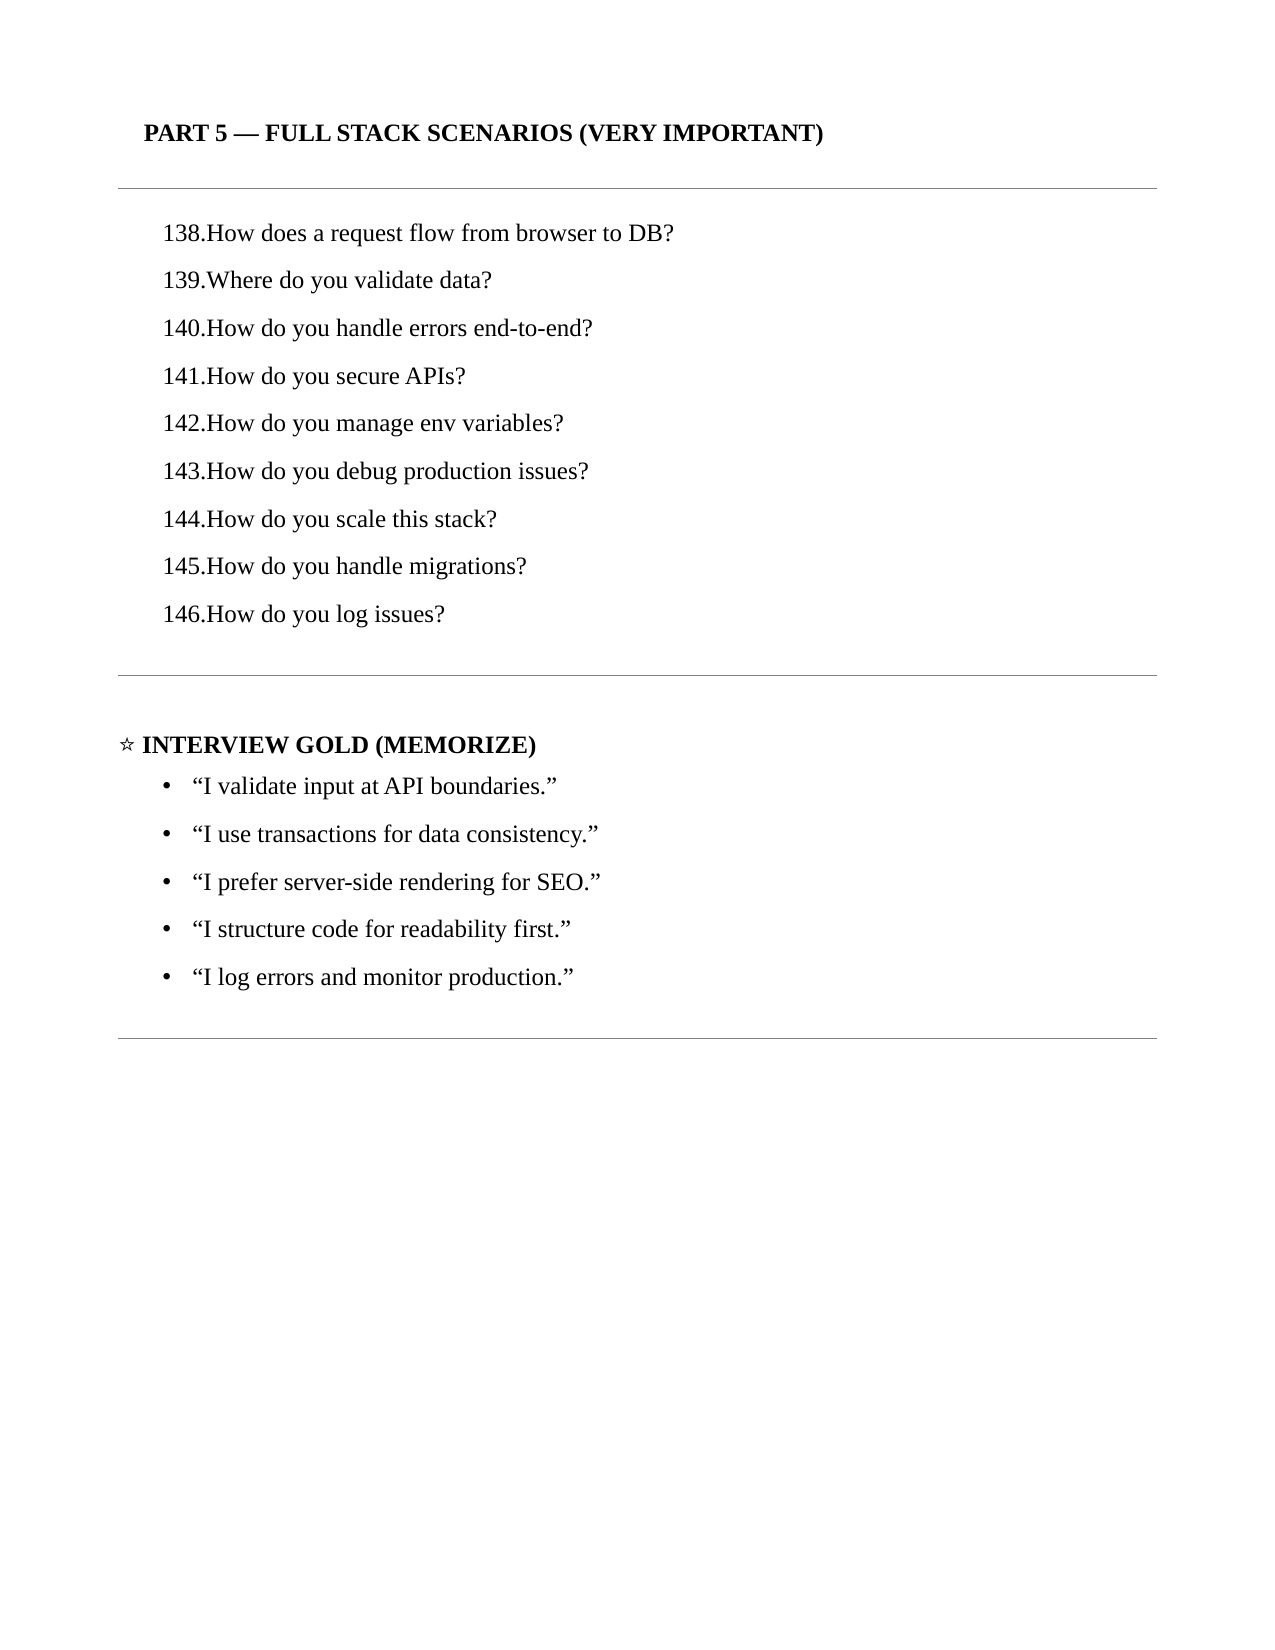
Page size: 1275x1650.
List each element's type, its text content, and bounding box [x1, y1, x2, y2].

list How do you handle errors end-to-end? [162, 313, 1157, 342]
list “I log errors and monitor production.” [162, 962, 1157, 991]
list How do you manage env variables? [162, 408, 1157, 437]
list How do you secure APIs? [162, 361, 1157, 389]
list “I structure code for readability first.” [162, 914, 1157, 943]
list How do you scale this stack? [162, 504, 1157, 532]
list “I validate input at API boundaries.” [162, 771, 1157, 800]
list How do you debug production issues? [162, 456, 1157, 485]
subtitle ⭐ INTERVIEW GOLD (MEMORIZE) [118, 730, 1157, 759]
list How does a request flow from browser to DB? [162, 218, 1157, 247]
list Where do you validate data? [162, 266, 1157, 294]
list “I use transactions for data consistency.” [162, 819, 1157, 848]
list How do you handle migrations? [162, 551, 1157, 580]
subtitle 🧠 PART 5 — FULL STACK SCENARIOS (VERY IMPORTANT) [118, 118, 1157, 147]
list How do you log issues? [162, 599, 1157, 628]
list “I prefer server-side rendering for SEO.” [162, 867, 1157, 895]
